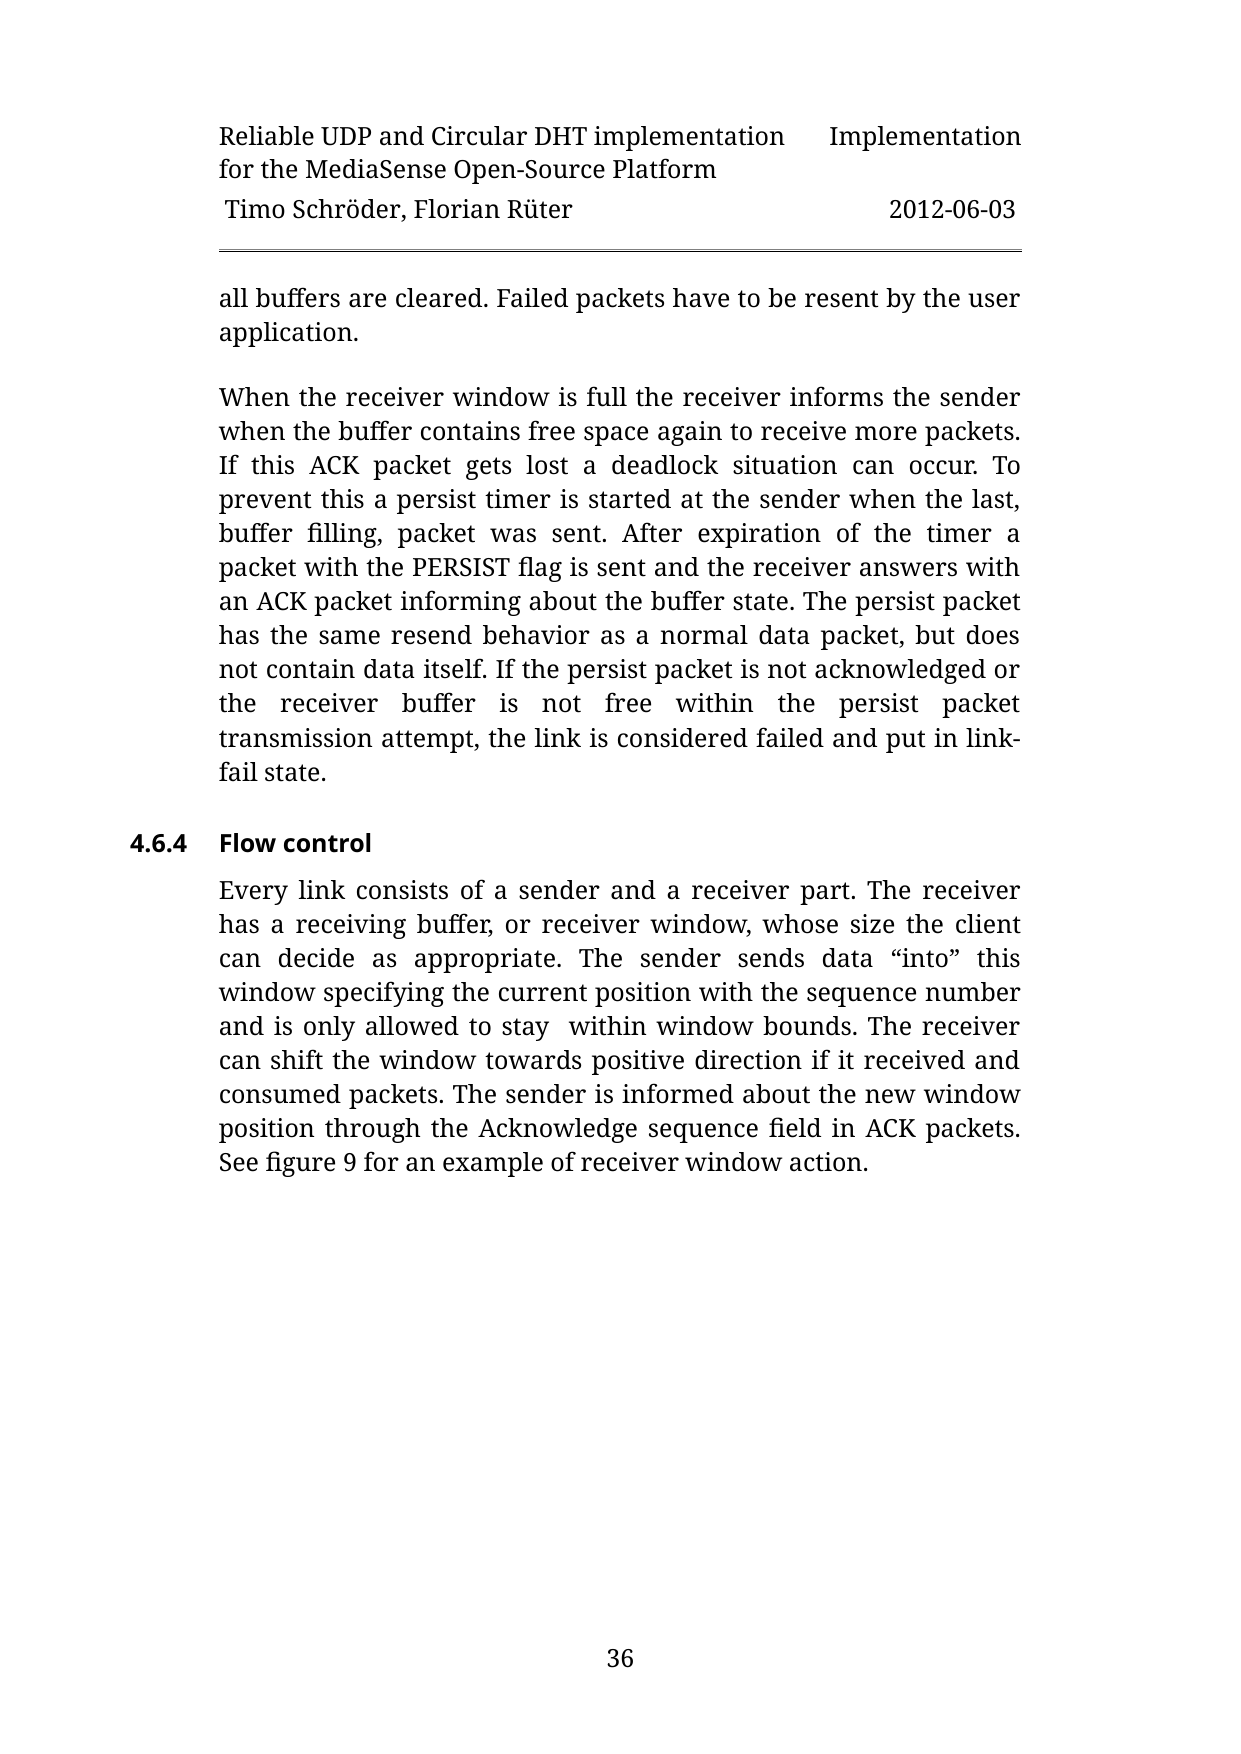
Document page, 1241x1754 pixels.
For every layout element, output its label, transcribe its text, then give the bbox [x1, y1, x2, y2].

subtitle Flow control [130, 826, 1022, 859]
text When the receiver window is full the receiver informs the sender when the buffer contains free space again to receive more packets. If this ACK packet gets lost a deadlock situation can occur. To prevent this a persist timer is started at the sender when the last, buffer filling, packet was sent. After expiration of the timer a packet with the PERSIST flag is sent and the receiver answers with an ACK packet informing about the buffer state. The persist packet has the same resend behavior as a normal data packet, but does not contain data itself. If the persist packet is not acknowledged or the receiver buffer is not free within the persist packet transmission attempt, the link is considered failed and put in link-fail state. [218, 379, 1022, 788]
text Every link consists of a sender and a receiver part. The receiver has a receiving buffer, or receiver window, whose size the client can decide as appropriate. The sender sends data “into” this window specifying the current position with the sequence number and is only allowed to stay within window bounds. The receiver can shift the window towards positive direction if it received and consumed packets. The sender is informed about the new window position through the Acknowledge sequence field in ACK packets. See figure 9 for an example of receiver window action. [218, 873, 1022, 1179]
text all buffers are cleared. Failed packets have to be resent by the user application. [218, 281, 1022, 349]
